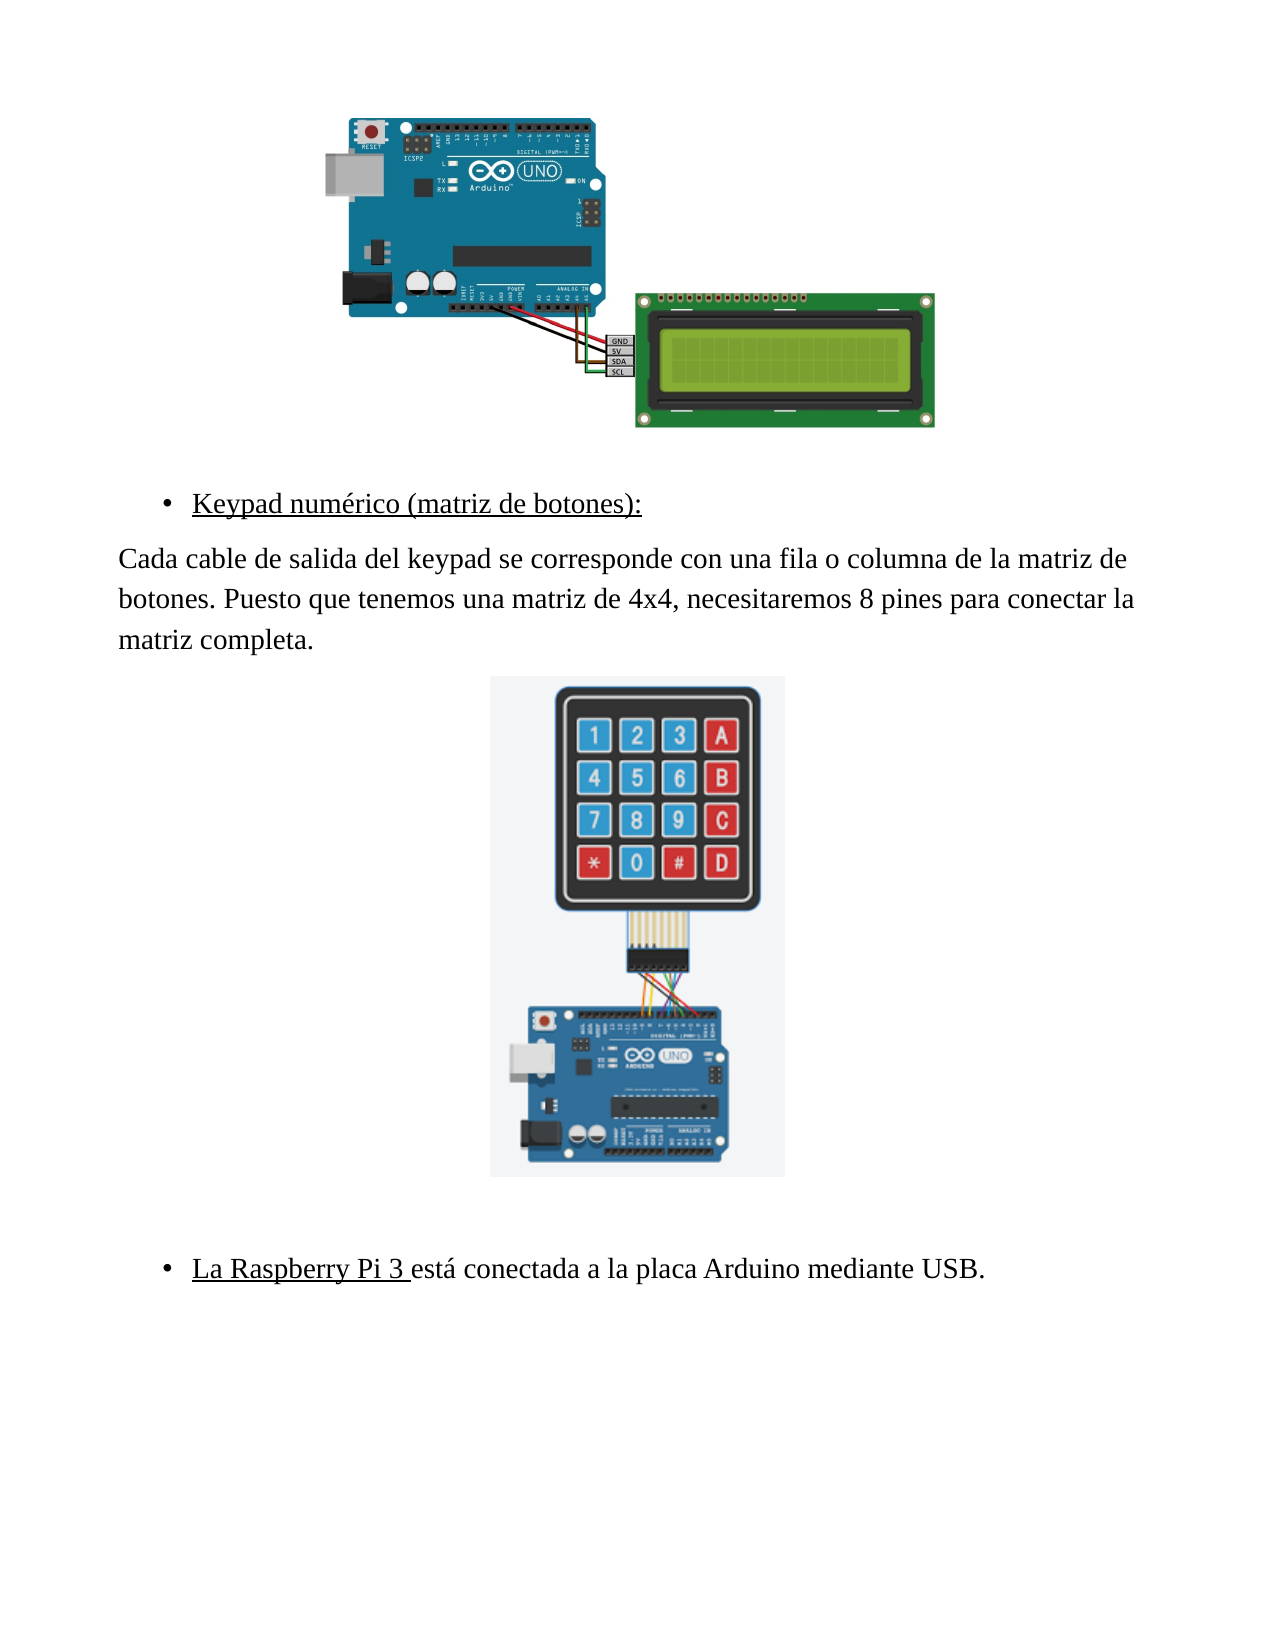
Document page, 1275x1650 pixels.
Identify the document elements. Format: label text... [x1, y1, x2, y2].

list Keypad numérico (matriz de botones): [162, 486, 1157, 520]
picture [325, 118, 951, 447]
list La Raspberry Pi 3 está conectada a la placa Arduino mediante USB. [162, 1251, 1157, 1285]
picture [489, 676, 786, 1177]
text Cada cable de salida del keypad se corresponde con una fila o columna de la matriz de botones. Puesto que tenemos una matriz de 4x4, necesitaremos 8 pines para conectar la matriz completa. [118, 541, 1157, 655]
